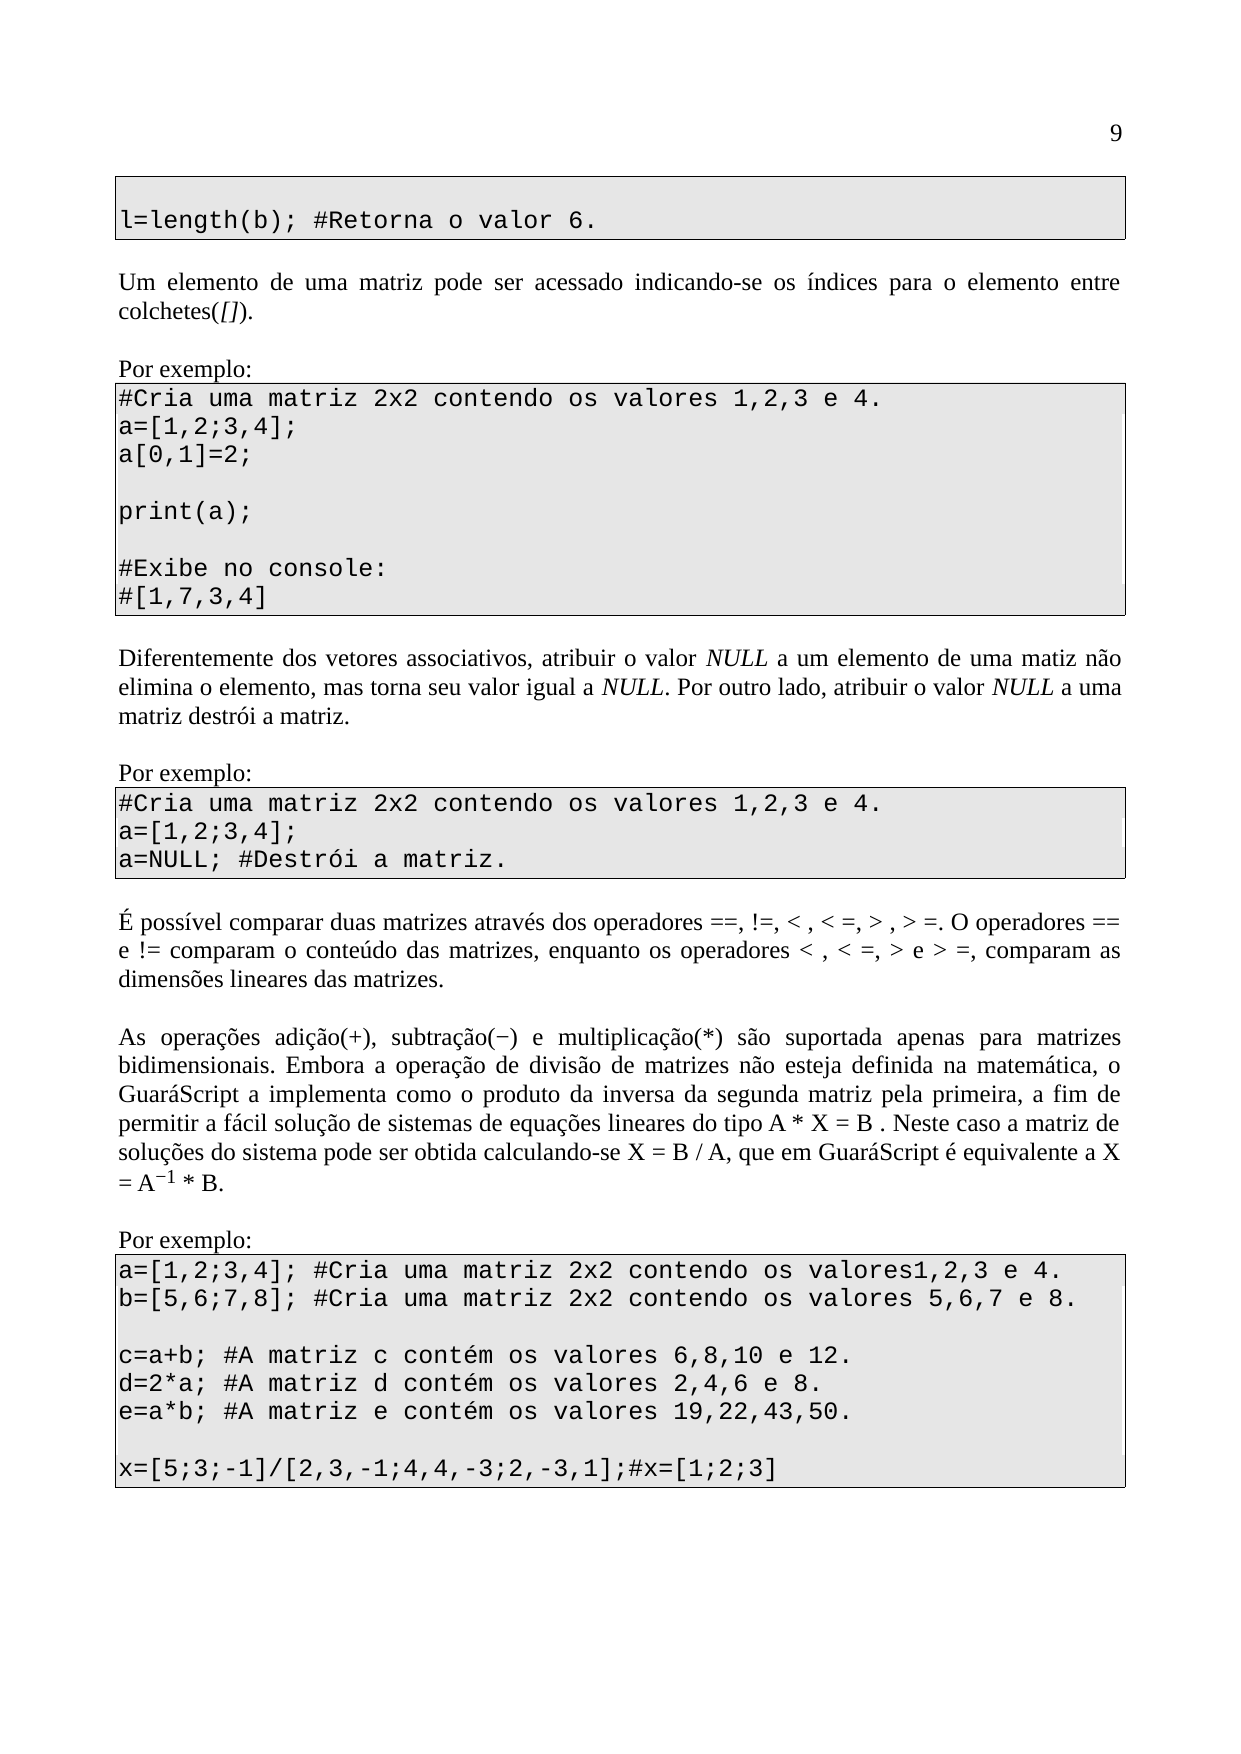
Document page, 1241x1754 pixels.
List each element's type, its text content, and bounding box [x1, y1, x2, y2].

text a[0,1]=2; [118, 442, 1122, 470]
text Diferentemente dos vetores associativos, atribuir o valor NULL a um elemento de uma matiz não elimina o elemento, mas torna seu valor igual a NULL. Por outro lado, atribuir o valor NULL a uma matriz destrói a matriz. [118, 643, 1122, 730]
text Por exemplo: [118, 1225, 1122, 1254]
text #Exibe no console: [118, 555, 1122, 581]
text #Cria uma matriz 2x2 contendo os valores 1,2,3 e 4. [116, 384, 1125, 414]
text x=[5;3;-1]/[2,3,-1;4,4,-3;2,-3,1];#x=[1;2;3] [116, 1452, 1125, 1487]
text a=[1,2;3,4]; [118, 414, 1122, 442]
text b=[5,6;7,8]; #Cria uma matriz 2x2 contendo os valores 5,6,7 e 8. [118, 1286, 1122, 1314]
text As operações adição(+), subtração(−) e multiplicação(*) são suportada apenas para matrizes bidimensionais. Embora a operação de divisão de matrizes não esteja definida na matemática, o GuaráScript a implementa como o produto da inversa da segunda matriz pela primeira, a fim de permitir a fácil solução de sistemas de equações lineares do tipo A * X = B . Neste caso a matriz de soluções do sistema pode ser obtida calculando-se X = B / A, que em GuaráScript é equivalente a X = A−1 * B. [118, 1022, 1122, 1197]
text c=a+b; #A matriz c contém os valores 6,8,10 e 12. [118, 1342, 1122, 1371]
text l=length(b); #Retorna o valor 6. [116, 205, 1125, 239]
text #Cria uma matriz 2x2 contendo os valores 1,2,3 e 4. [116, 788, 1125, 818]
text #[1,7,3,4] [116, 581, 1125, 615]
text Um elemento de uma matriz pode ser acessado indicando-se os índices para o elemento entre colchetes([]). [118, 267, 1122, 325]
text e=a*b; #A matriz e contém os valores 19,22,43,50. [118, 1399, 1122, 1427]
text Por exemplo: [118, 758, 1122, 787]
text print(a); [118, 499, 1122, 527]
text a=NULL; #Destrói a matriz. [116, 844, 1125, 878]
text Por exemplo: [118, 354, 1122, 382]
text a=[1,2;3,4]; [118, 818, 1122, 844]
text É possível comparar duas matrizes através dos operadores ==, !=, < , < =, > , > =. O operadores == e != comparam o conteúdo das matrizes, enquanto os operadores < , < =, > e > =, comparam as dimensões lineares das matrizes. [118, 907, 1122, 993]
text a=[1,2;3,4]; #Cria uma matriz 2x2 contendo os valores1,2,3 e 4. [116, 1255, 1125, 1286]
text d=2*a; #A matriz d contém os valores 2,4,6 e 8. [118, 1371, 1122, 1399]
